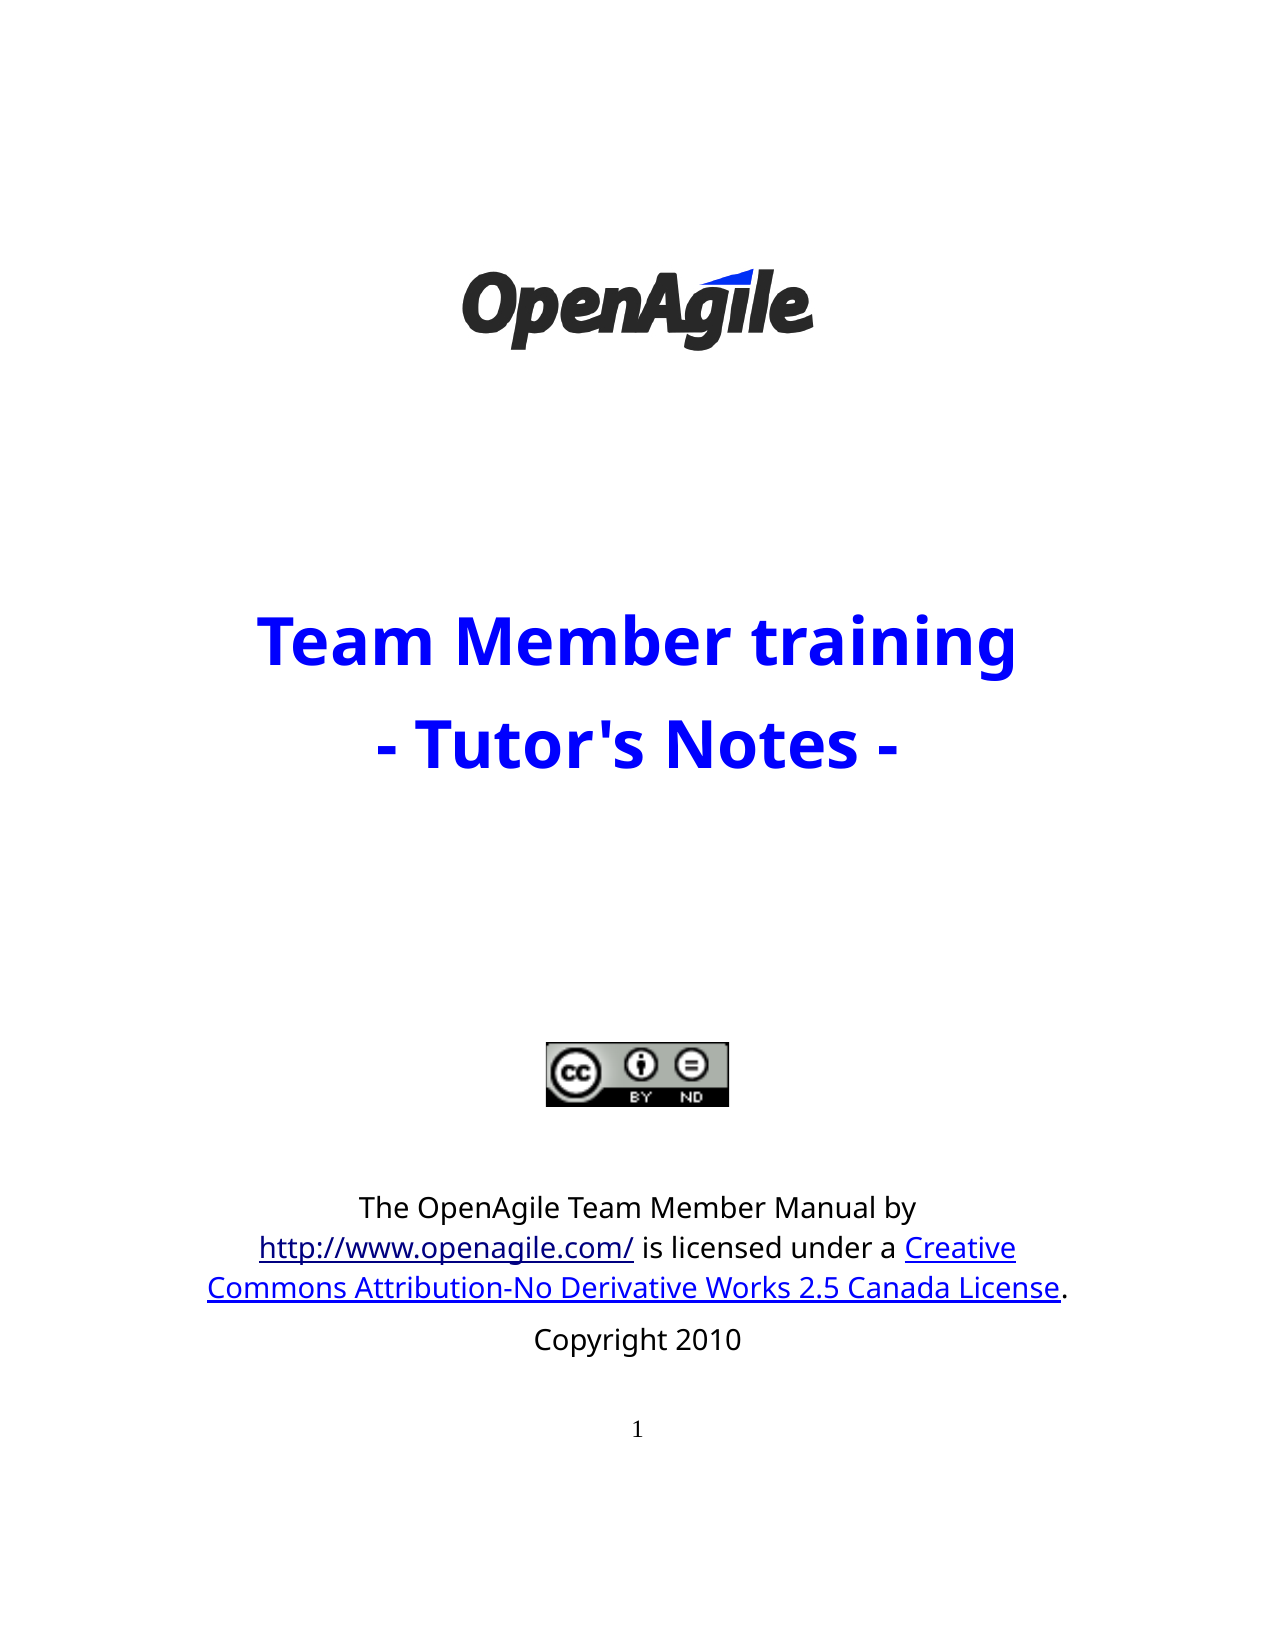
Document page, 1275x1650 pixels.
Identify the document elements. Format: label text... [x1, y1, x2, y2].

text The OpenAgile Team Member Manual by http://www.openagile.com/ is licensed under a Creative Commons Attribution-No Derivative Works 2.5 Canada License. [207, 1188, 1068, 1307]
picture [545, 1042, 730, 1107]
text Team Member training [207, 594, 1068, 685]
text - Tutor's Notes - [207, 697, 1068, 788]
text Copyright 2010 [207, 1319, 1068, 1359]
picture [460, 265, 815, 352]
